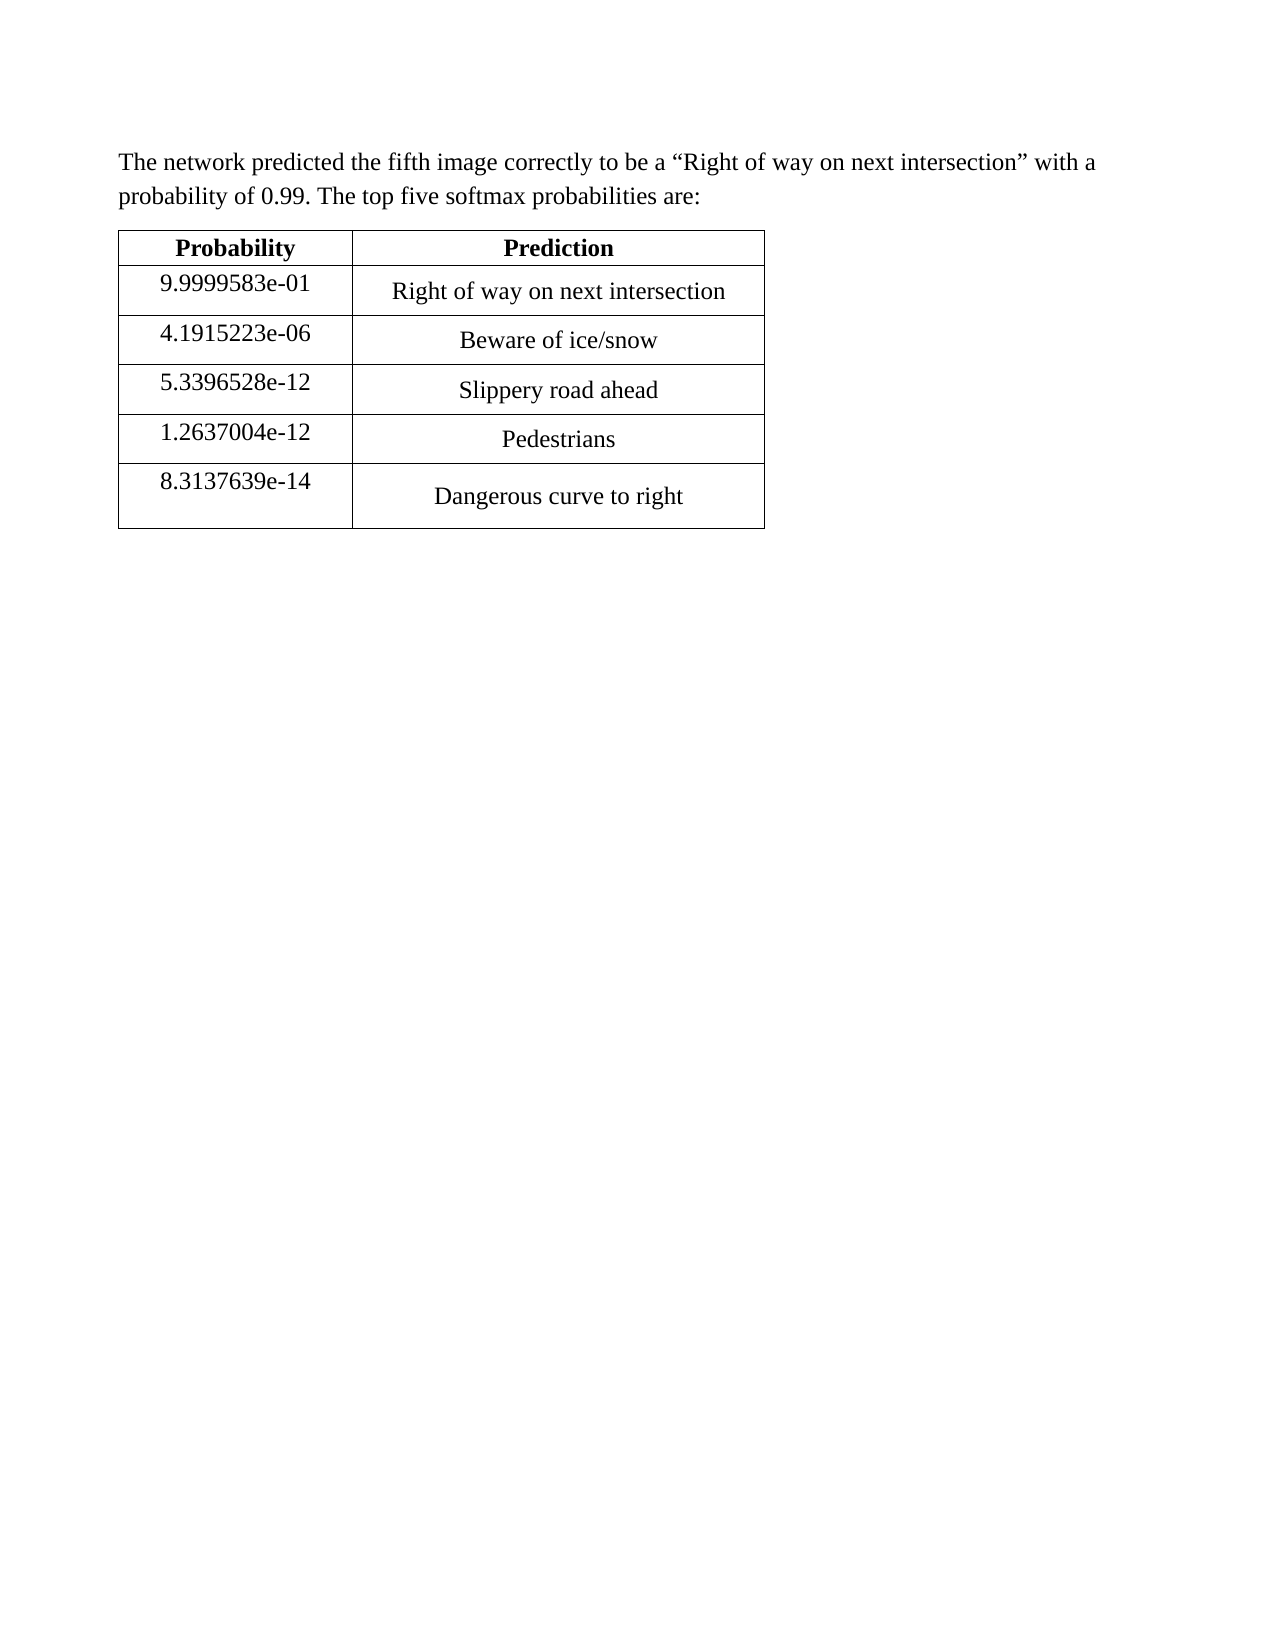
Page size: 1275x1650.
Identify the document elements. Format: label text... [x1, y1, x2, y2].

table_cell 8.3137639e-14 [119, 464, 352, 528]
table_cell 9.9999583e-01 [119, 266, 352, 315]
table_cell Beware of ice/snow [353, 316, 764, 364]
table_cell 5.3396528e-12 [119, 365, 352, 414]
table_cell Pedestrians [353, 415, 764, 463]
table_header Prediction [353, 231, 764, 265]
table_cell Right of way on next intersection [353, 266, 764, 315]
text The network predicted the fifth image correctly to be a “Right of way on next intersection” with a probability of 0.99. The top five softmax probabilities are: [118, 147, 1157, 210]
table_cell Slippery road ahead [353, 365, 764, 414]
table_cell 4.1915223e-06 [119, 316, 352, 364]
table_header Probability [119, 231, 352, 265]
table_cell 1.2637004e-12 [119, 415, 352, 463]
table_cell Dangerous curve to right [353, 464, 764, 528]
